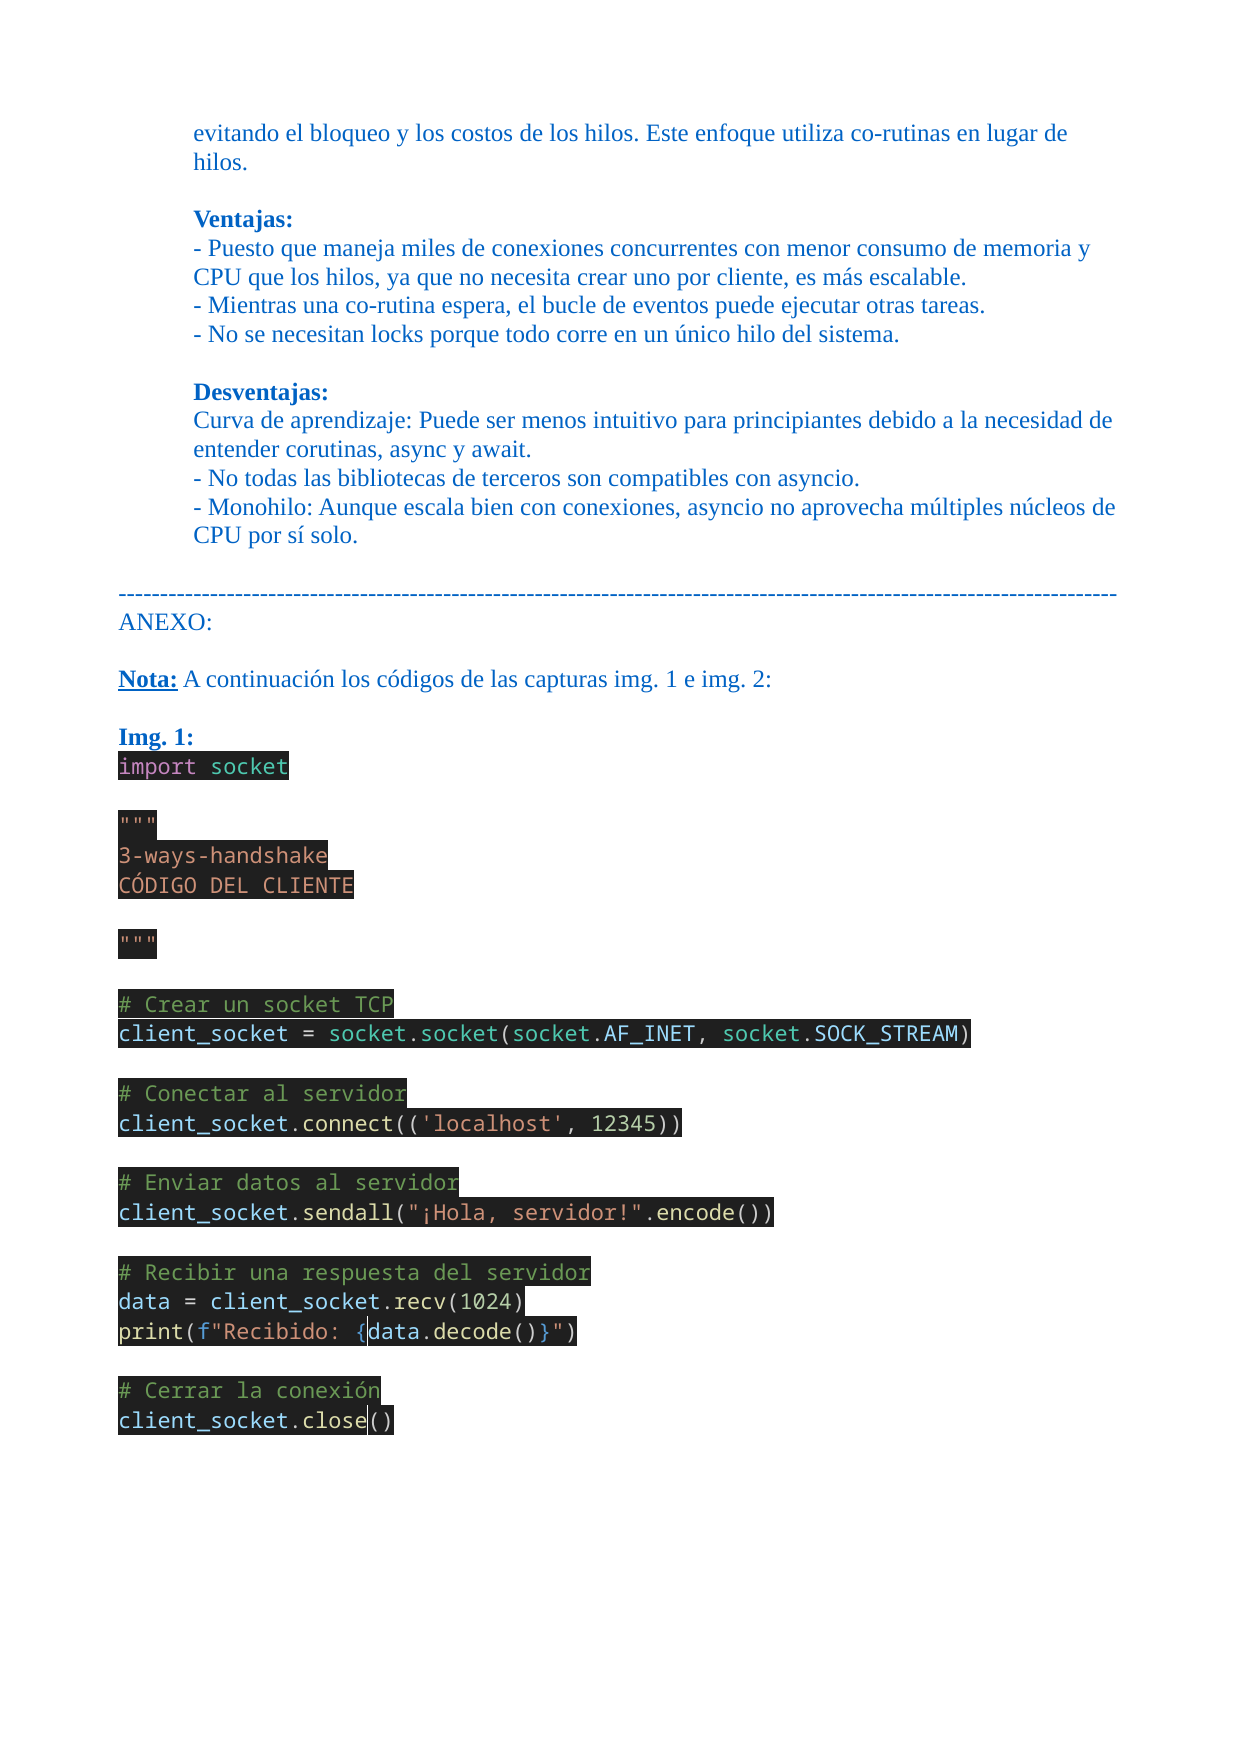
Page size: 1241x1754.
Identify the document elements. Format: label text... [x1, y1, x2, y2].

text ANEXO: [118, 607, 1122, 636]
text CÓDIGO DEL CLIENTE [118, 870, 1122, 899]
text # Conectar al servidor [118, 1078, 1122, 1108]
text data = client_socket.recv(1024) [118, 1286, 1122, 1316]
text client_socket = socket.socket(socket.AF_INET, socket.SOCK_STREAM) [118, 1018, 1122, 1048]
text # Enviar datos al servidor [118, 1167, 1122, 1197]
text """ [118, 929, 1122, 959]
text client_socket.close() [118, 1405, 1122, 1435]
list evitando el bloqueo y los costos de los hilos. Este enfoque utiliza co-rutinas en lugar de hilos. Ventajas: - Puesto que maneja miles de conexiones concurrentes con menor consumo de memoria y CPU que los hilos, ya que no necesita crear uno por cliente, es más escalable. - Mientras una co-rutina espera, el bucle de eventos puede ejecutar otras tareas. - No se necesitan locks porque todo corre en un único hilo del sistema. Desventajas: Curva de aprendizaje: Puede ser menos intuitivo para principiantes debido a la necesidad de entender corutinas, async y await. - No todas las bibliotecas de terceros son compatibles con asyncio. - Monohilo: Aunque escala bien con conexiones, asyncio no aprovecha múltiples núcleos de CPU por sí solo. [156, 118, 1122, 549]
text client_socket.sendall("¡Hola, servidor!".encode()) [118, 1197, 1122, 1227]
text # Cerrar la conexión [118, 1376, 1122, 1405]
text # Crear un socket TCP [118, 989, 1122, 1018]
text # Recibir una respuesta del servidor [118, 1256, 1122, 1286]
text """ [118, 810, 1122, 840]
text Nota: A continuación los códigos de las capturas img. 1 e img. 2: Img. 1: import socket [118, 664, 1122, 780]
text 3-ways-handshake [118, 840, 1122, 870]
text client_socket.connect(('localhost', 12345)) [118, 1108, 1122, 1137]
text ------------------------------------------------------------------------------------------------------------------------ [118, 578, 1122, 607]
text print(f"Recibido: {data.decode()}") [118, 1316, 1122, 1346]
